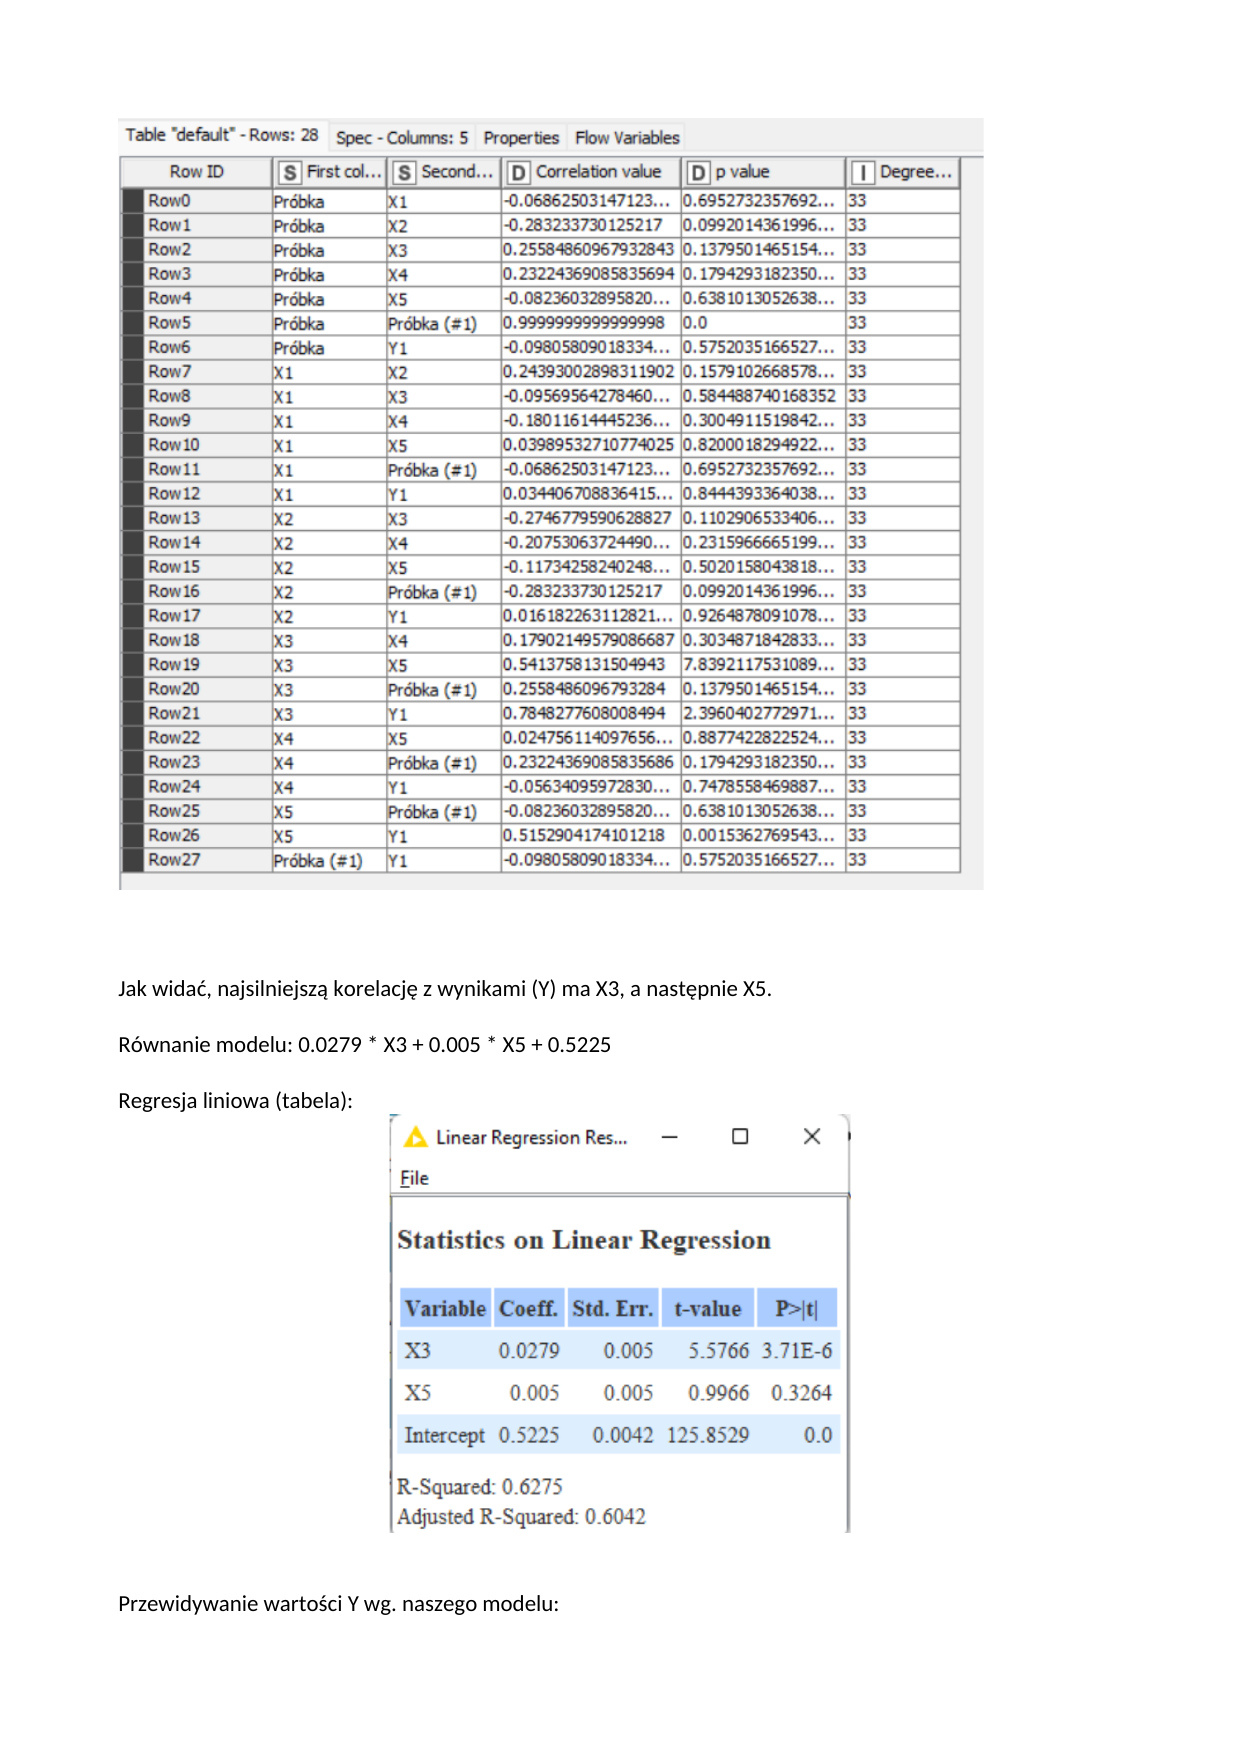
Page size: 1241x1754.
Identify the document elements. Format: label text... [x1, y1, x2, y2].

text Przewidywanie wartości Y wg. naszego modelu: [118, 1589, 1122, 1617]
text Regresja liniowa (tabela): [118, 1086, 1122, 1114]
text Równanie modelu: 0.0279 * X3 + 0.005 * X5 + 0.5225 [118, 1030, 1122, 1058]
text Jak widać, najsilniejszą korelację z wynikami (Y) ma X3, a następnie X5. [118, 974, 1122, 1002]
